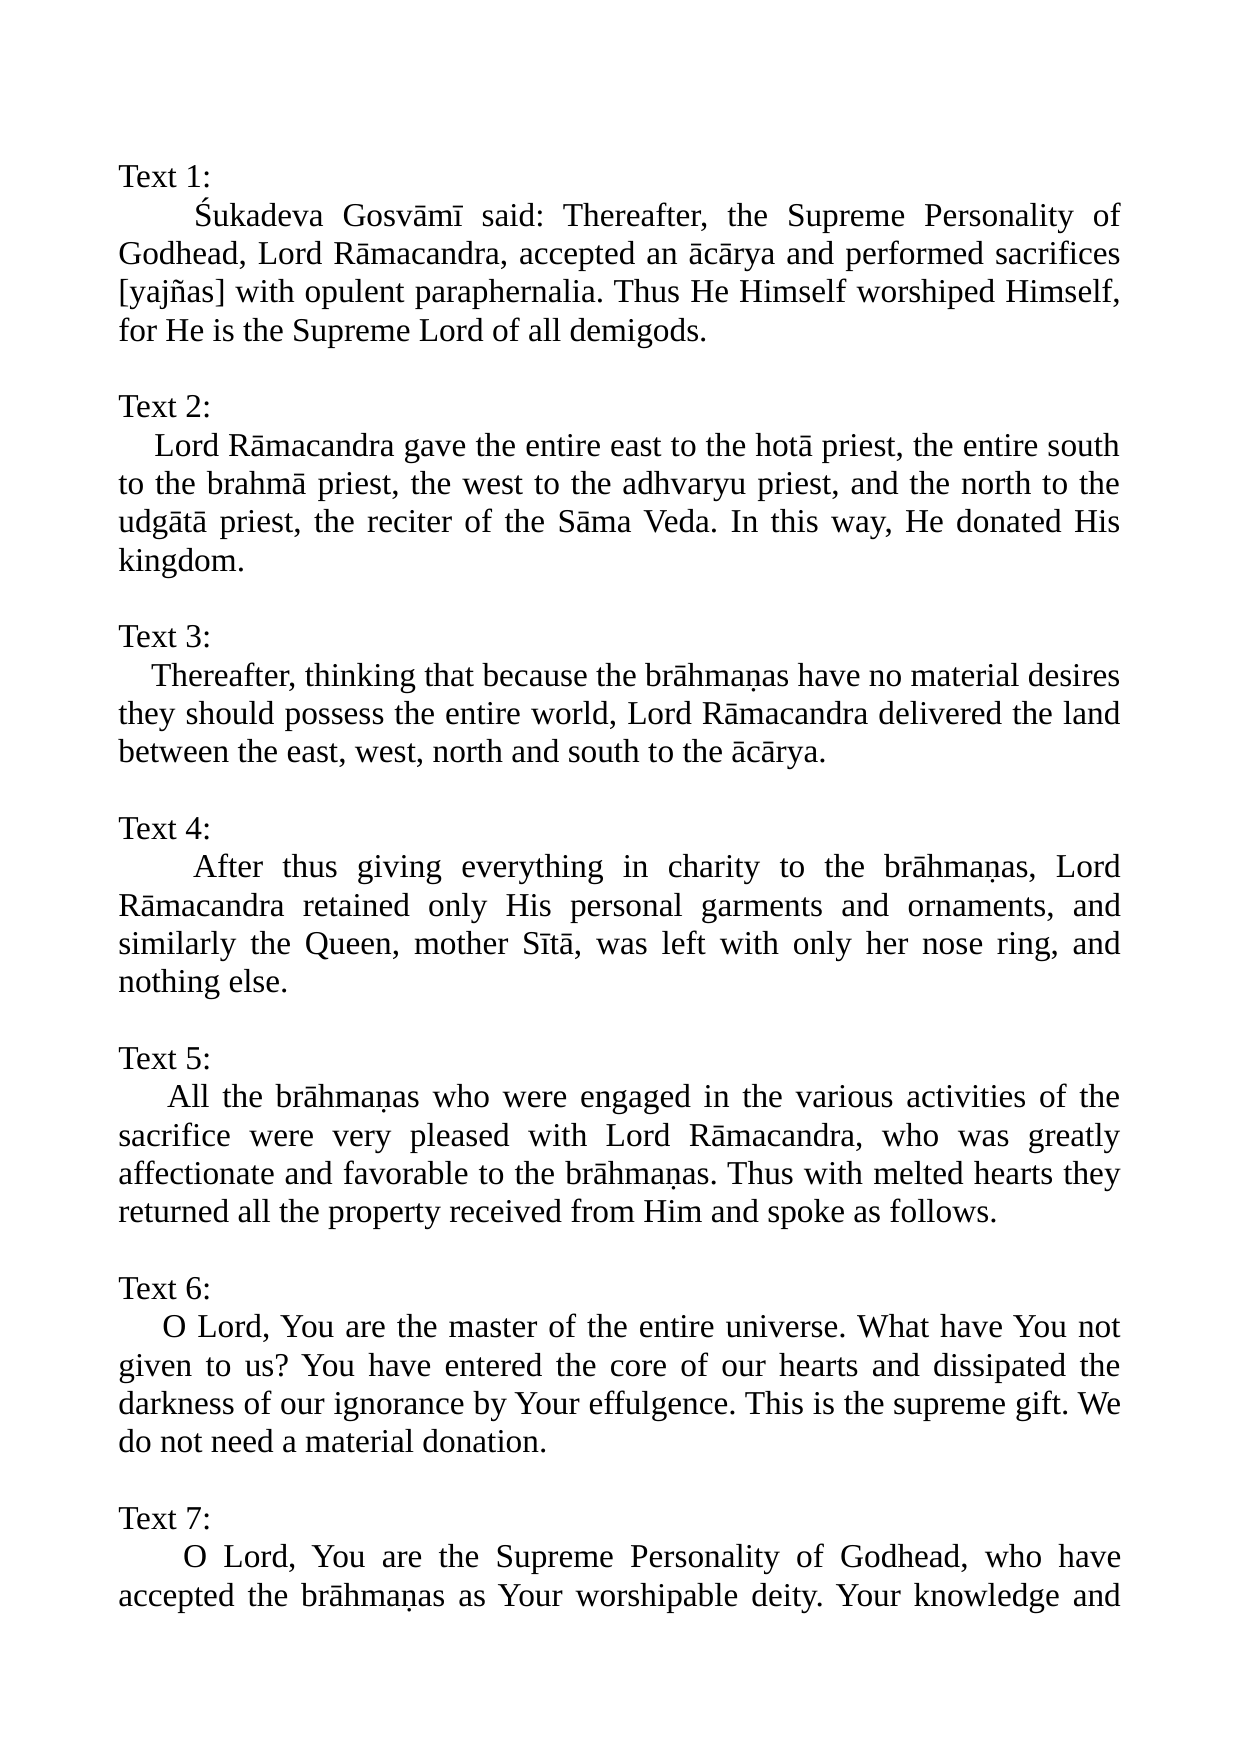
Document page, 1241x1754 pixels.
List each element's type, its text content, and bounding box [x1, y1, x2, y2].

text Śukadeva Gosvāmī said: Thereafter, the Supreme Personality of Godhead, Lord Rāmacandra, accepted an ācārya and performed sacrifices [yajñas] with opulent paraphernalia. Thus He Himself worshiped Himself, for He is the Supreme Lord of all demigods. [118, 195, 1122, 348]
text O Lord, You are the master of the entire universe. What have You not given to us? You have entered the core of our hearts and dissipated the darkness of our ignorance by Your effulgence. This is the supreme gift. We do not need a material donation. [118, 1306, 1122, 1460]
text O Lord, You are the Supreme Personality of Godhead, who have accepted the brāhmaṇas as Your worshipable deity. Your knowledge and [118, 1536, 1122, 1613]
text Lord Rāmacandra gave the entire east to the hotā priest, the entire south to the brahmā priest, the west to the adhvaryu priest, and the north to the udgātā priest, the reciter of the Sāma Veda. In this way, He donated His kingdom. [118, 425, 1122, 578]
text All the brāhmaṇas who were engaged in the various activities of the sacrifice were very pleased with Lord Rāmacandra, who was greatly affectionate and favorable to the brāhmaṇas. Thus with melted hearts they returned all the property received from Him and spoke as follows. [118, 1076, 1122, 1230]
text Text 5: [118, 1038, 1122, 1076]
text Text 2: [118, 386, 1122, 425]
text Text 6: [118, 1268, 1122, 1306]
text Text 7: [118, 1498, 1122, 1536]
text Text 3: [118, 616, 1122, 655]
text Thereafter, thinking that because the brāhmaṇas have no material desires they should possess the entire world, Lord Rāmacandra delivered the land between the east, west, north and south to the ācārya. [118, 655, 1122, 770]
text Text 1: [118, 156, 1122, 195]
text Text 4: [118, 808, 1122, 846]
text After thus giving everything in charity to the brāhmaṇas, Lord Rāmacandra retained only His personal garments and ornaments, and similarly the Queen, mother Sītā, was left with only her nose ring, and nothing else. [118, 846, 1122, 1000]
